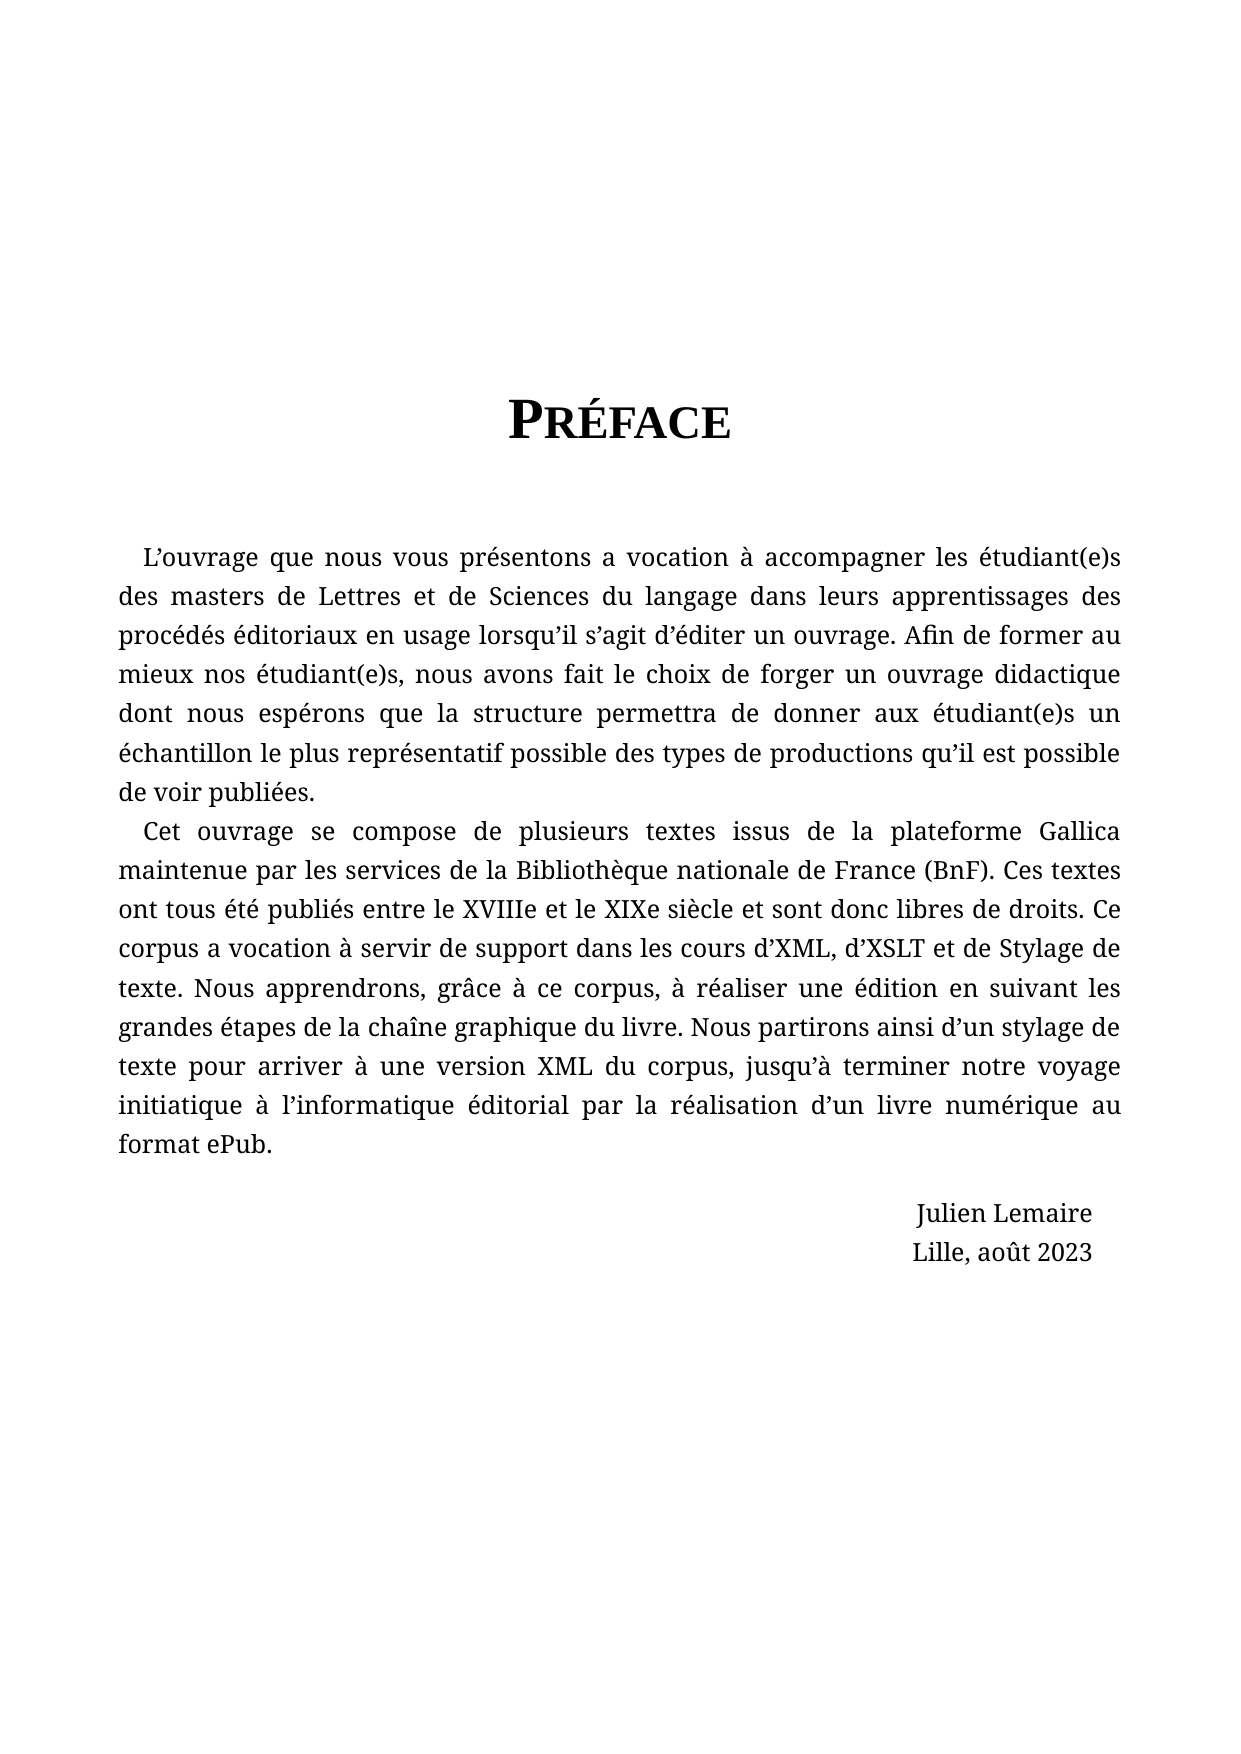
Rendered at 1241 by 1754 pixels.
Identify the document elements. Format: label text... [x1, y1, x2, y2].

text Préface [118, 384, 1122, 451]
text Cet ouvrage se compose de plusieurs textes issus de la plateforme Gallica maintenue par les services de la Bibliothèque nationale de France (BnF). Ces textes ont tous été publiés entre le XVIIIe et le XIXe siècle et sont donc libres de droits. Ce corpus a vocation à servir de support dans les cours d’XML, d’XSLT et de Stylage de texte. Nous apprendrons, grâce à ce corpus, à réaliser une édition en suivant les grandes étapes de la chaîne graphique du livre. Nous partirons ainsi d’un stylage de texte pour arriver à une version XML du corpus, jusqu’à terminer notre voyage initiatique à l’informatique éditorial par la réalisation d’un livre numérique au format ePub. [118, 814, 1122, 1161]
text Lille, août 2023 [118, 1235, 1093, 1269]
text L’ouvrage que nous vous présentons a vocation à accompagner les étudiant(e)s des masters de Lettres et de Sciences du langage dans leurs apprentissages des procédés éditoriaux en usage lorsqu’il s’agit d’éditer un ouvrage. Afin de former au mieux nos étudiant(e)s, nous avons fait le choix de forger un ouvrage didactique dont nous espérons que la structure permettra de donner aux étudiant(e)s un échantillon le plus représentatif possible des types de productions qu’il est possible de voir publiées. [118, 539, 1122, 808]
text Julien Lemaire [118, 1196, 1093, 1230]
